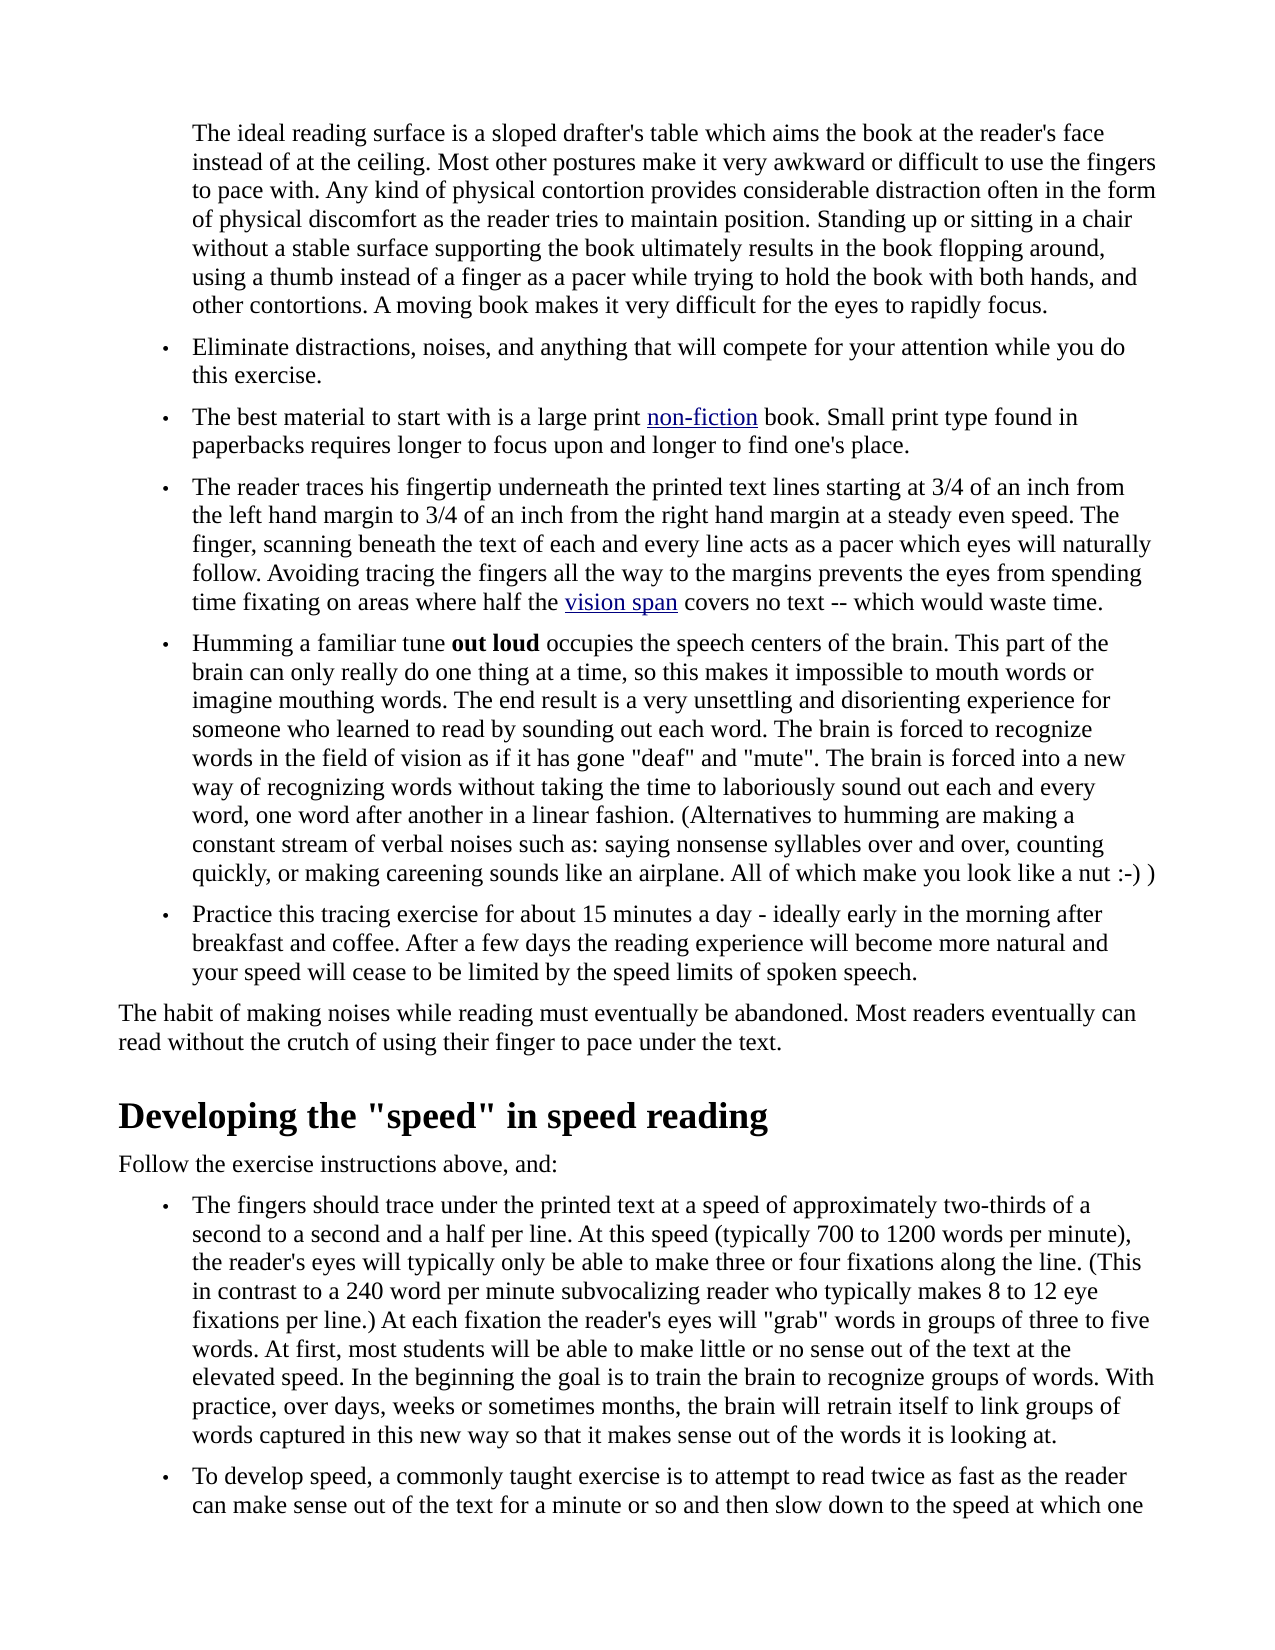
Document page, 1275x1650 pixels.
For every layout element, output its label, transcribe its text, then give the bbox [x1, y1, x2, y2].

list To develop speed, a commonly taught exercise is to attempt to read twice as fast as the reader can make sense out of the text for a minute or so and then slow down to the speed at which one [162, 1461, 1157, 1519]
subtitle Developing the "speed" in speed reading [118, 1093, 1157, 1136]
list The fingers should trace under the printed text at a speed of approximately two-thirds of a second to a second and a half per line. At this speed (typically 700 to 1200 words per minute), the reader's eyes will typically only be able to make three or four fixations along the line. (This in contrast to a 240 word per minute subvocalizing reader who typically makes 8 to 12 eye fixations per line.) At each fixation the reader's eyes will "grab" words in groups of three to five words. At first, most students will be able to make little or no sense out of the text at the elevated speed. In the beginning the goal is to train the brain to recognize groups of words. With practice, over days, weeks or sometimes months, the brain will retrain itself to link groups of words captured in this new way so that it makes sense out of the words it is looking at. [162, 1190, 1157, 1449]
text Follow the exercise instructions above, and: [118, 1149, 1157, 1177]
list The reader traces his fingertip underneath the printed text lines starting at 3/4 of an inch from the left hand margin to 3/4 of an inch from the right hand margin at a steady even speed. The finger, scanning beneath the text of each and every line acts as a pacer which eyes will naturally follow. Avoiding tracing the fingers all the way to the margins prevents the eyes from spending time fixating on areas where half the vision span covers no text -- which would waste time. [162, 472, 1157, 616]
text The habit of making noises while reading must eventually be abandoned. Most readers eventually can read without the crutch of using their finger to pace under the text. [118, 998, 1157, 1056]
list Eliminate distractions, noises, and anything that will compete for your attention while you do this exercise. [162, 332, 1157, 389]
list Practice this tracing exercise for about 15 minutes a day - ideally early in the morning after breakfast and coffee. After a few days the reading experience will become more natural and your speed will cease to be limited by the speed limits of spoken speech. [162, 899, 1157, 986]
list Humming a familiar tune out loud occupies the speech centers of the brain. This part of the brain can only really do one thing at a time, so this makes it impossible to mouth words or imagine mouthing words. The end result is a very unsettling and disorienting experience for someone who learned to read by sounding out each word. The brain is forced to recognize words in the field of vision as if it has gone "deaf" and "mute". The brain is forced into a new way of recognizing words without taking the time to laboriously sound out each and every word, one word after another in a linear fashion. (Alternatives to humming are making a constant stream of verbal noises such as: saying nonsense syllables over and over, counting quickly, or making careening sounds like an airplane. All of which make you look like a nut :-) ) [162, 628, 1157, 887]
list The best material to start with is a large print non-fiction book. Small print type found in paperbacks requires longer to focus upon and longer to find one's place. [162, 402, 1157, 459]
list The ideal reading surface is a sloped drafter's table which aims the book at the reader's face instead of at the ceiling. Most other postures make it very awkward or difficult to use the fingers to pace with. Any kind of physical contortion provides considerable distraction often in the form of physical discomfort as the reader tries to maintain position. Standing up or sitting in a chair without a stable surface supporting the book ultimately results in the book flopping around, using a thumb instead of a finger as a pacer while trying to hold the book with both hands, and other contortions. A moving book makes it very difficult for the eyes to rapidly focus. [162, 118, 1157, 319]
